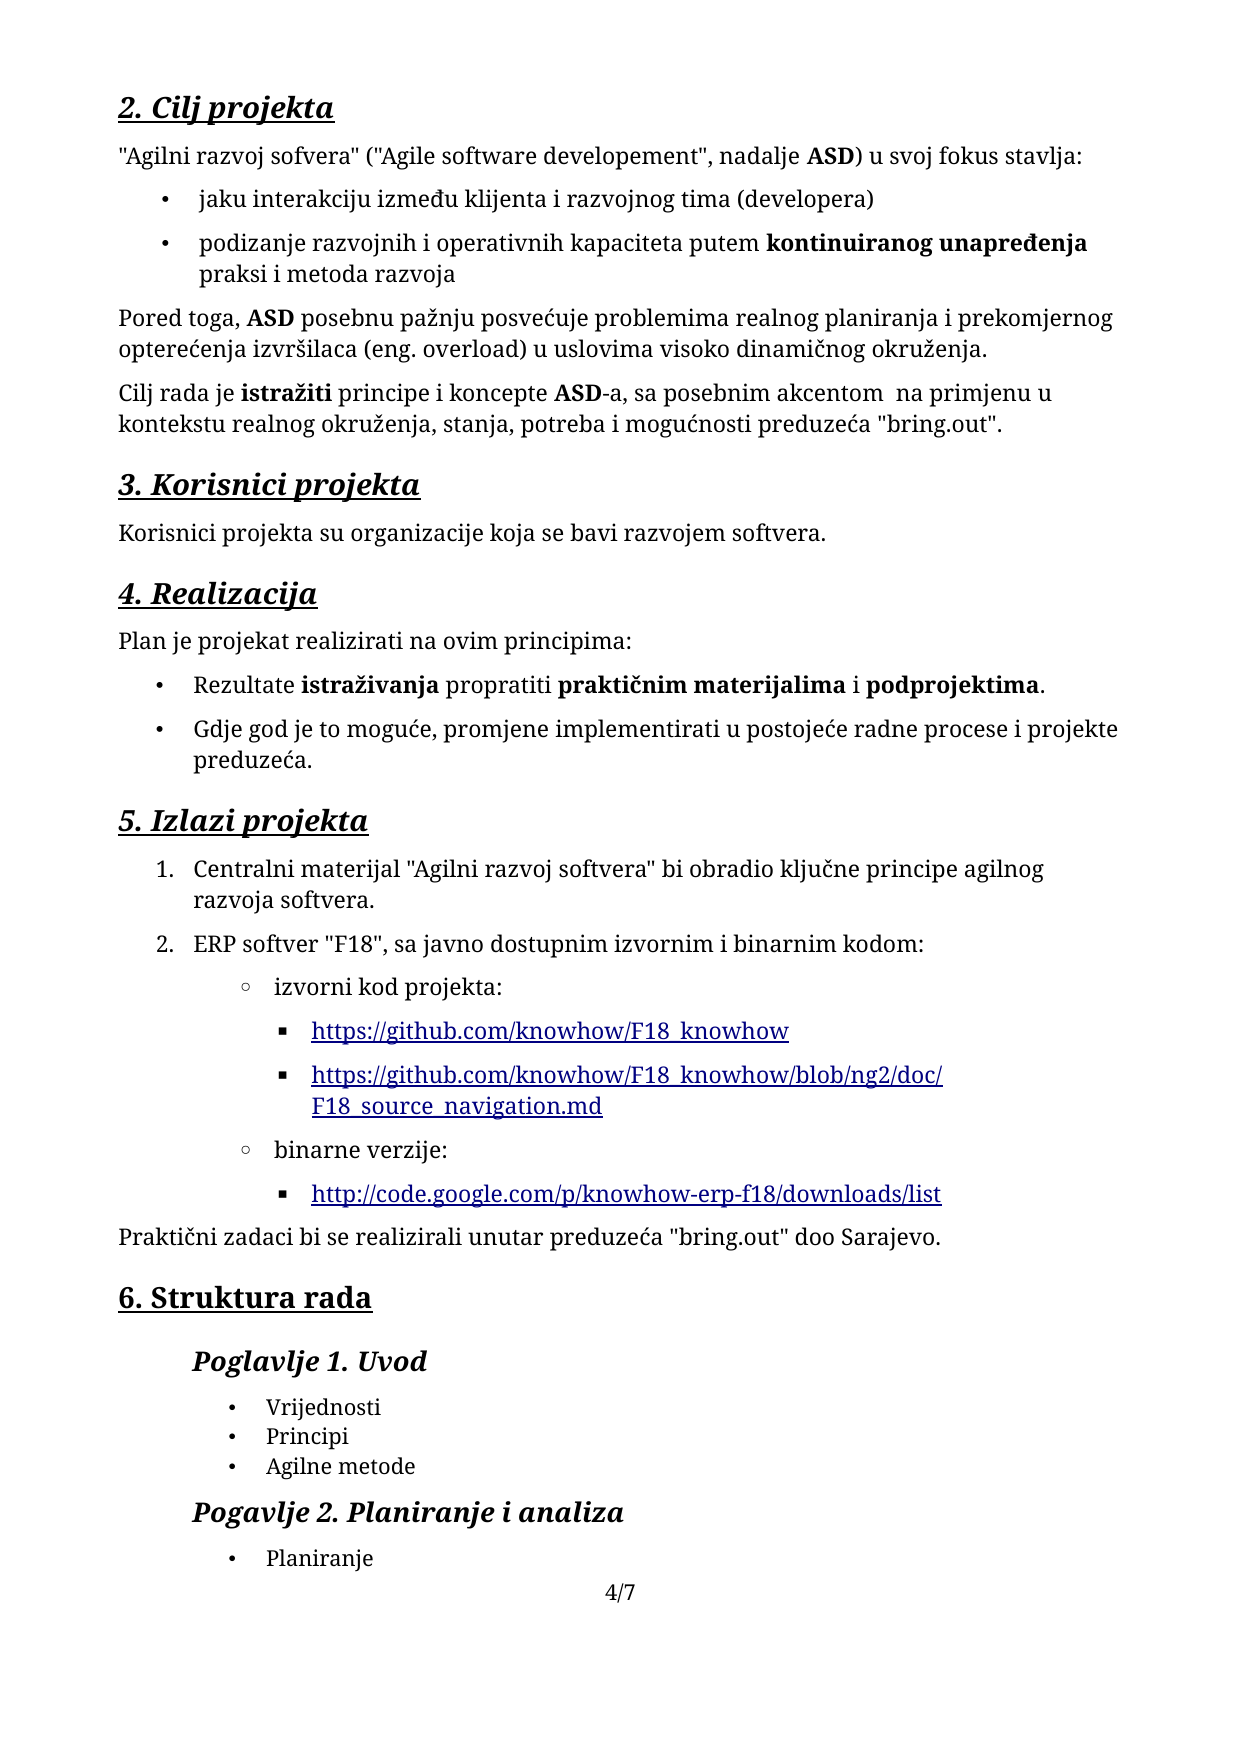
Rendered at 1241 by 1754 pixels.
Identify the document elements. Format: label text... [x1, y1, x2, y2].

text "Agilni razvoj sofvera" ("Agile software developement", nadalje ASD) u svoj fokus stavlja: [118, 140, 1122, 171]
list Centralni materijal "Agilni razvoj softvera" bi obradio ključne principe agilnog razvoja softvera. [156, 852, 1122, 915]
text Korisnici projekta su organizacije koja se bavi razvojem softvera. [118, 517, 1122, 548]
list binarne verzije: [236, 1134, 1122, 1165]
subtitle 3. Korisnici projekta [118, 465, 1122, 504]
list Gdje god je to moguće, promjene implementirati u postojeće radne procese i projekte preduzeća. [156, 713, 1122, 775]
text Pored toga, ASD posebnu pažnju posvećuje problemima realnog planiranja i prekomjernog opterećenja izvršilaca (eng. overload) u uslovima visoko dinamičnog okruženja. [118, 302, 1122, 365]
list https://github.com/knowhow/F18_knowhow/blob/ng2/doc/F18_source_navigation.md [274, 1059, 1122, 1121]
list Agilne metode [228, 1451, 1122, 1481]
list http://code.google.com/p/knowhow-erp-f18/downloads/list [274, 1177, 1122, 1209]
list Planiranje [228, 1543, 1122, 1573]
subtitle 4. Realizacija [118, 573, 1122, 613]
text Praktični zadaci bi se realizirali unutar preduzeća "bring.out" doo Sarajevo. [118, 1221, 1122, 1252]
list ERP softver "F18", sa javno dostupnim izvornim i binarnim kodom: [156, 927, 1122, 959]
list izvorni kod projekta: [236, 971, 1122, 1002]
subtitle Pogavlje 2. Planiranje i analiza [192, 1493, 1122, 1530]
text Cilj rada je istražiti principe i koncepte ASD-a, sa posebnim akcentom na primjenu u kontekstu realnog okruženja, stanja, potreba i mogućnosti preduzeća "bring.out". [118, 377, 1122, 440]
subtitle 5. Izlazi projekta [118, 800, 1122, 840]
list https://github.com/knowhow/F18_knowhow [274, 1015, 1122, 1046]
list jaku interakciju između klijenta i razvojnog tima (developera) [161, 183, 1122, 215]
subtitle 6. Struktura rada [118, 1277, 1122, 1317]
subtitle 2. Cilj projekta [118, 87, 1122, 127]
list Vrijednosti [228, 1392, 1122, 1421]
text Plan je projekat realizirati na ovim principima: [118, 625, 1122, 657]
list Principi [228, 1421, 1122, 1451]
list Rezultate istraživanja propratiti praktičnim materijalima i podprojektima. [156, 669, 1122, 700]
list podizanje razvojnih i operativnih kapaciteta putem kontinuiranog unapređenja praksi i metoda razvoja [161, 227, 1122, 290]
subtitle Poglavlje 1. Uvod [192, 1342, 1122, 1379]
